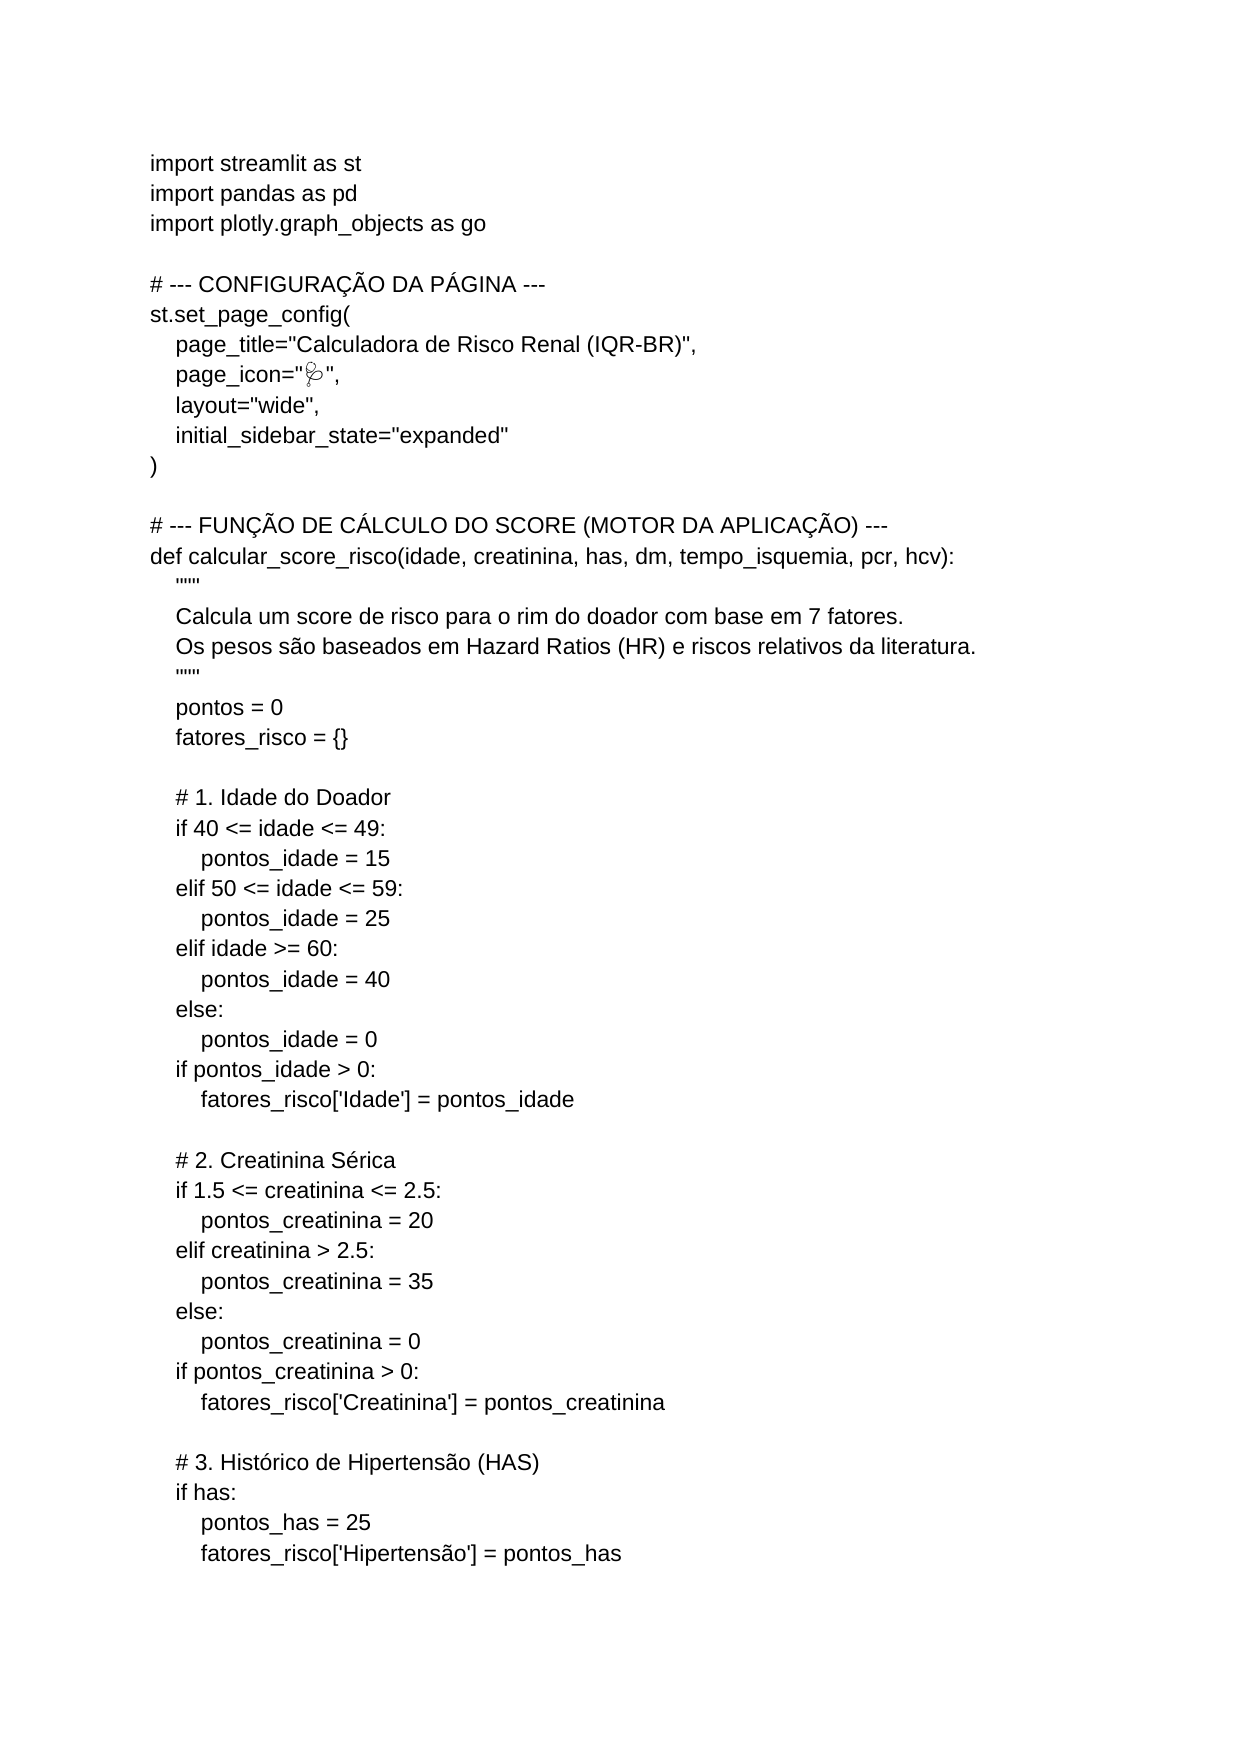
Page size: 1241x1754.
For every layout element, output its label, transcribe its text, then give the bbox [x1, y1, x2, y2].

text else: [150, 996, 1090, 1022]
text pontos = 0 [150, 694, 1090, 720]
text page_title="Calculadora de Risco Renal (IQR-BR)", [150, 331, 1090, 358]
text """ [150, 573, 1090, 599]
text st.set_page_config( [150, 301, 1090, 327]
text fatores_risco['Hipertensão'] = pontos_has [150, 1539, 1090, 1566]
text def calcular_score_risco(idade, creatinina, has, dm, tempo_isquemia, pcr, hcv): [150, 543, 1090, 569]
text Calcula um score de risco para o rim do doador com base em 7 fatores. [150, 603, 1090, 629]
text # 2. Creatinina Sérica [150, 1147, 1090, 1173]
text if has: [150, 1479, 1090, 1506]
text if 40 <= idade <= 49: [150, 814, 1090, 841]
text if pontos_creatinina > 0: [150, 1358, 1090, 1385]
text pontos_idade = 40 [150, 966, 1090, 992]
text # 1. Idade do Doador [150, 784, 1090, 811]
text pontos_creatinina = 20 [150, 1207, 1090, 1234]
text ) [150, 452, 1090, 478]
text elif idade >= 60: [150, 935, 1090, 962]
text import pandas as pd [150, 180, 1090, 207]
text if 1.5 <= creatinina <= 2.5: [150, 1177, 1090, 1203]
text pontos_idade = 25 [150, 905, 1090, 932]
text elif 50 <= idade <= 59: [150, 875, 1090, 901]
text else: [150, 1298, 1090, 1324]
text pontos_creatinina = 35 [150, 1268, 1090, 1294]
text # --- CONFIGURAÇÃO DA PÁGINA --- [150, 271, 1090, 297]
text import streamlit as st [150, 150, 1090, 176]
text page_icon="🩺", [150, 361, 1090, 388]
text Os pesos são baseados em Hazard Ratios (HR) e riscos relativos da literatura. [150, 633, 1090, 660]
text # 3. Histórico de Hipertensão (HAS) [150, 1449, 1090, 1475]
text fatores_risco['Idade'] = pontos_idade [150, 1086, 1090, 1113]
text if pontos_idade > 0: [150, 1056, 1090, 1083]
text # --- FUNÇÃO DE CÁLCULO DO SCORE (MOTOR DA APLICAÇÃO) --- [150, 512, 1090, 539]
text pontos_creatinina = 0 [150, 1328, 1090, 1354]
text """ [150, 663, 1090, 690]
text pontos_has = 25 [150, 1509, 1090, 1536]
text fatores_risco = {} [150, 724, 1090, 750]
text import plotly.graph_objects as go [150, 210, 1090, 237]
text pontos_idade = 0 [150, 1026, 1090, 1052]
text fatores_risco['Creatinina'] = pontos_creatinina [150, 1388, 1090, 1415]
text pontos_idade = 15 [150, 845, 1090, 871]
text elif creatinina > 2.5: [150, 1237, 1090, 1264]
text layout="wide", [150, 392, 1090, 418]
text initial_sidebar_state="expanded" [150, 422, 1090, 448]
